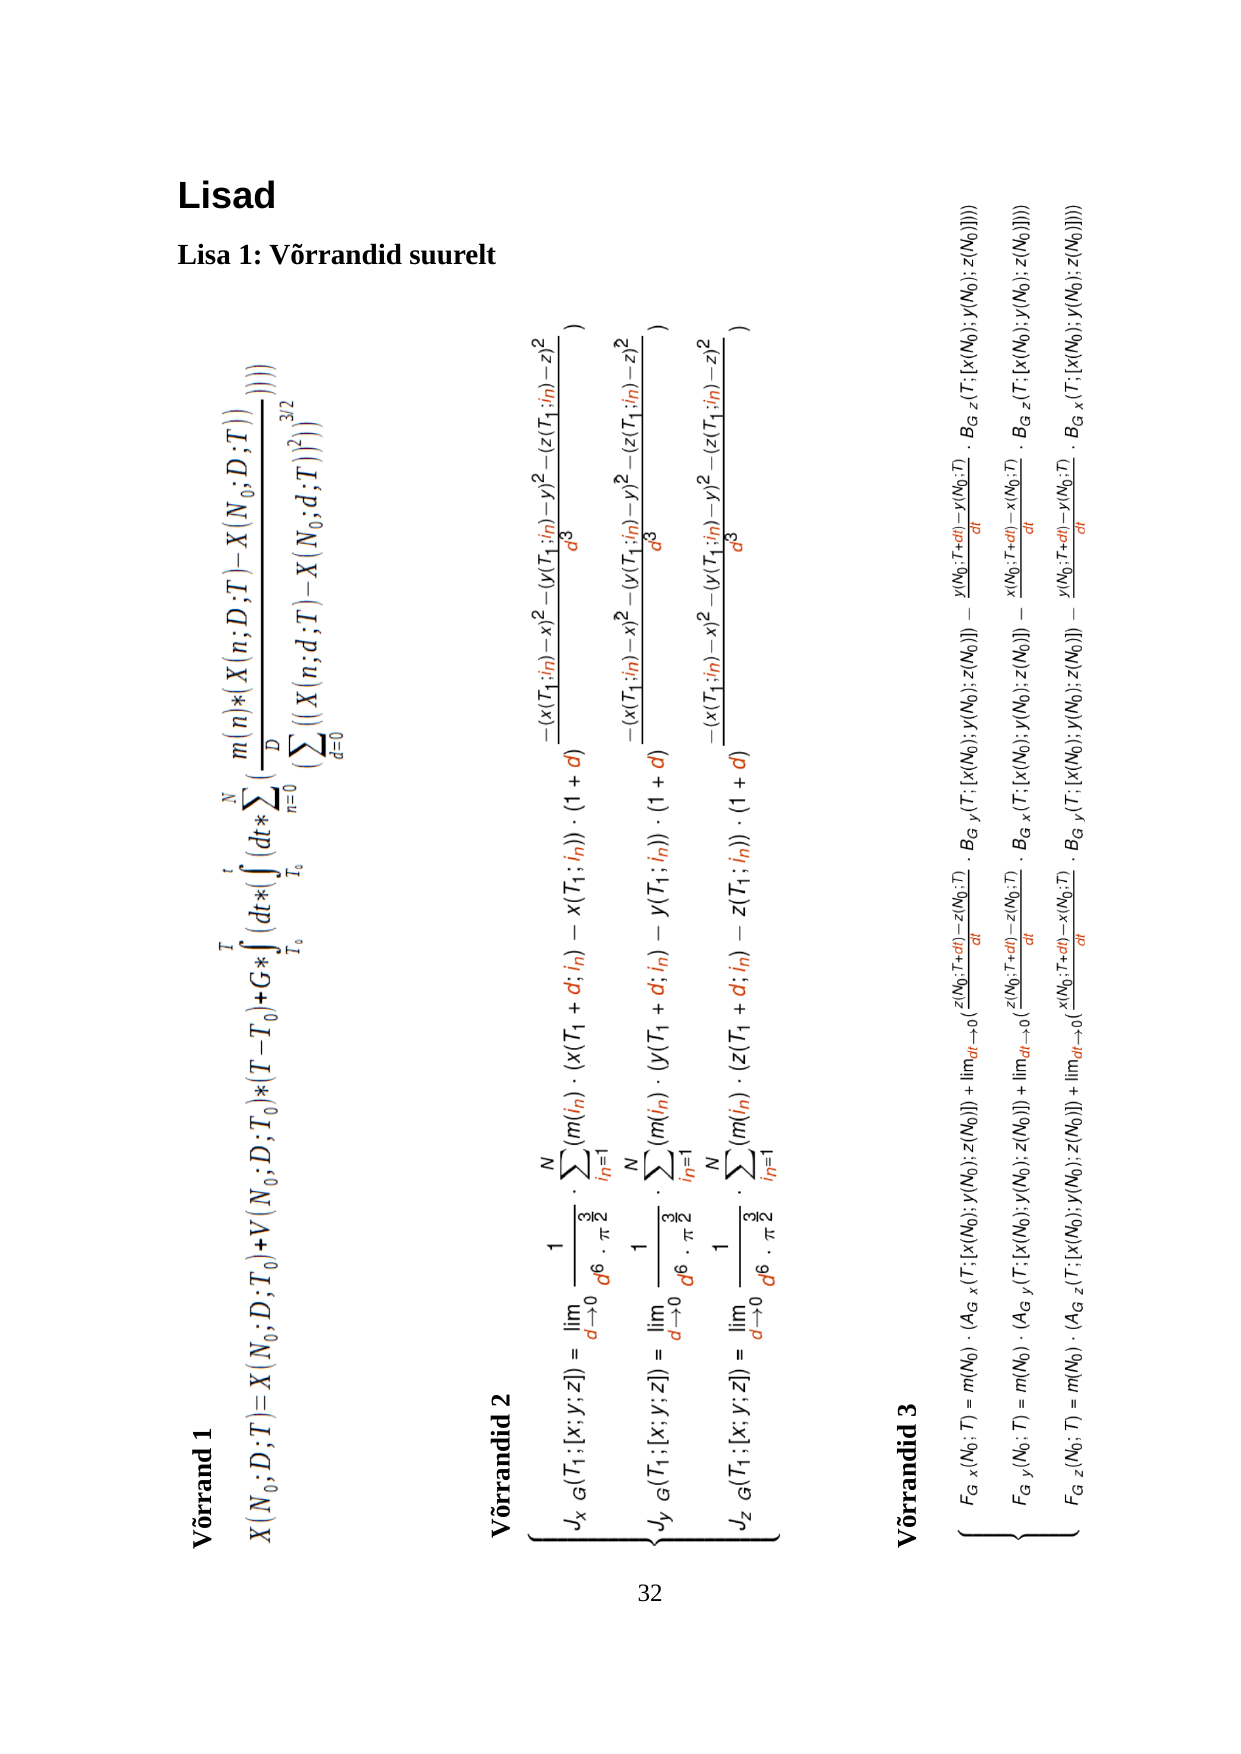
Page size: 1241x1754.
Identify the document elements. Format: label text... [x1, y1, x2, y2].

picture [527, 323, 780, 1546]
subtitle Lisa 1: Võrrandid suurelt [177, 237, 952, 271]
picture [952, 205, 1085, 1540]
subtitle [1085, 237, 1122, 271]
picture [216, 357, 348, 1550]
subtitle Lisad [177, 173, 1122, 216]
